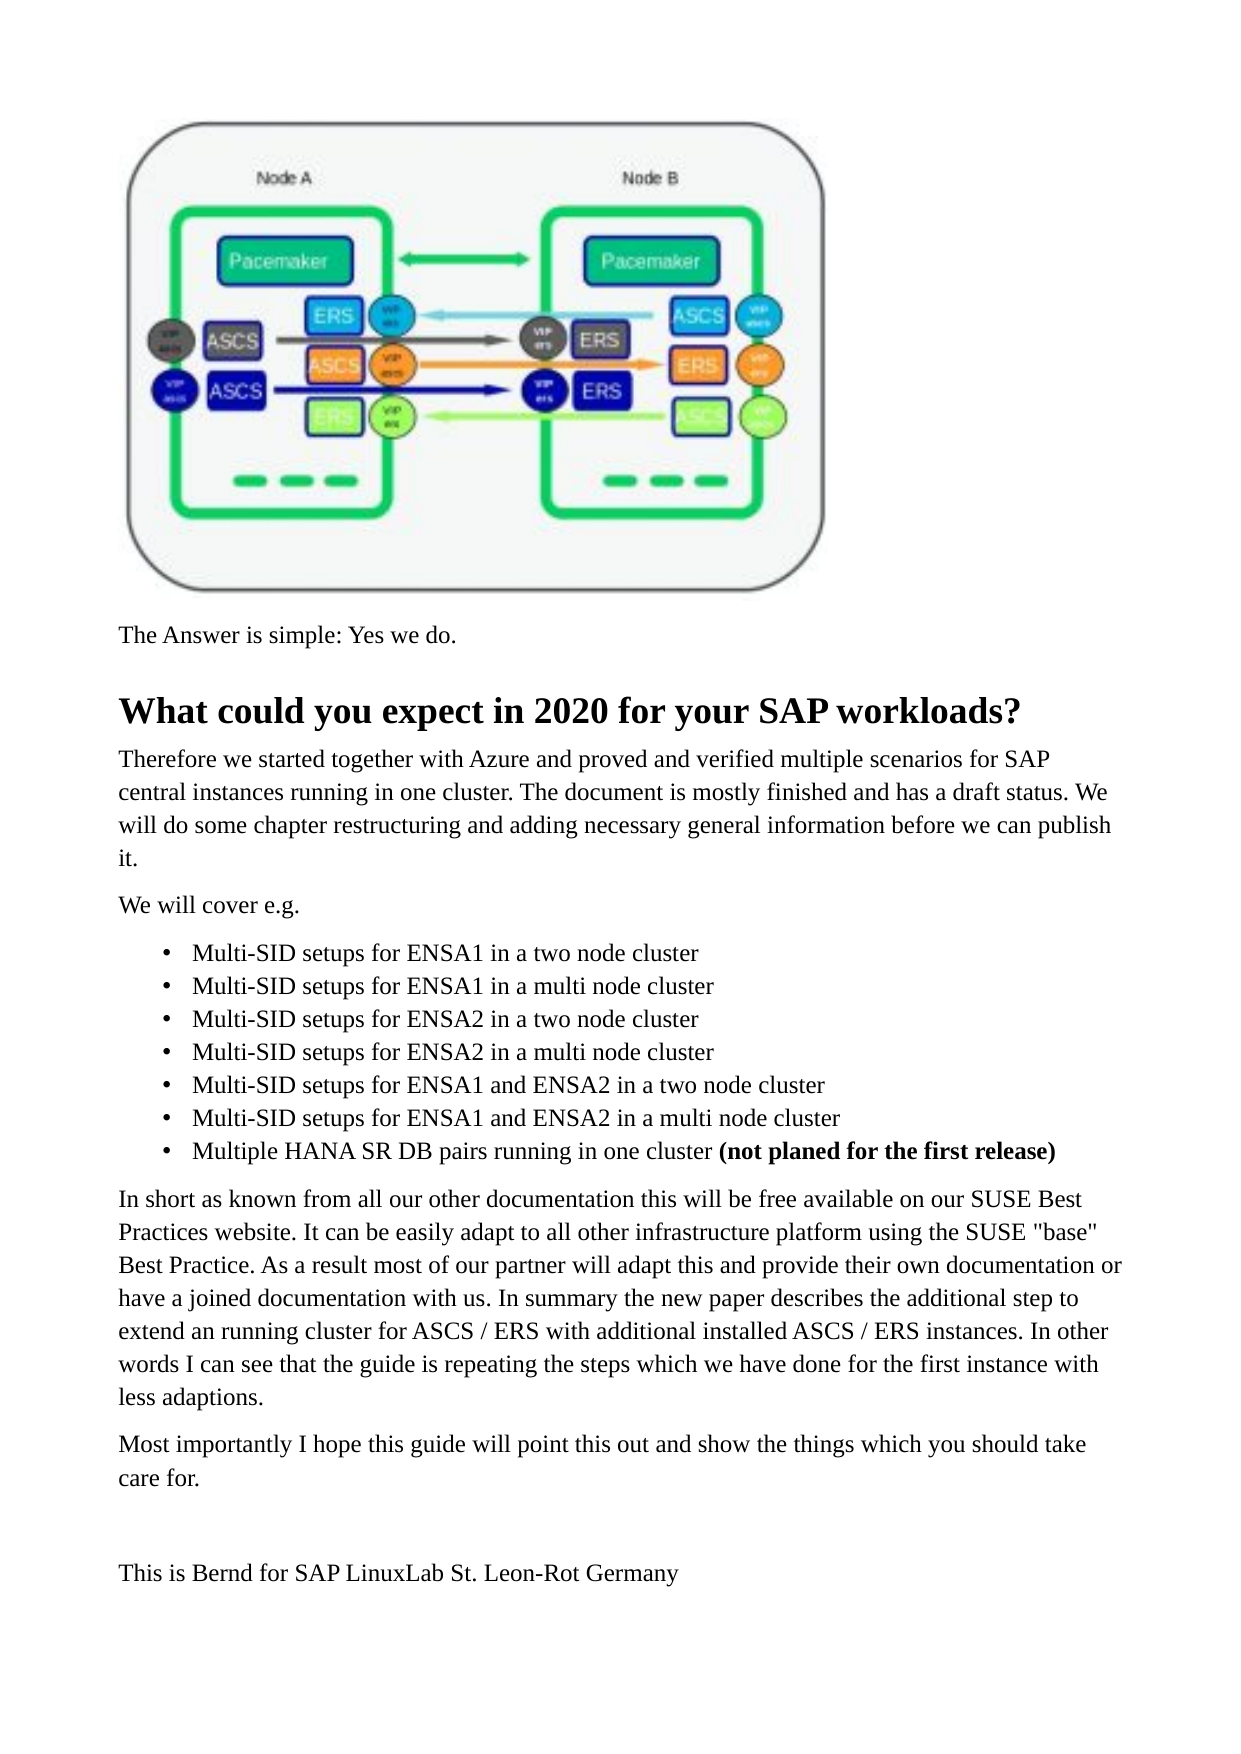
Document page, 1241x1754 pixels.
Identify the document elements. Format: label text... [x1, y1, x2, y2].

list Multi-SID setups for ENSA2 in a two node cluster [162, 1004, 1122, 1033]
subtitle What could you expect in 2020 for your SAP workloads? [118, 688, 1122, 731]
list Multi-SID setups for ENSA1 in a multi node cluster [162, 971, 1122, 1000]
list Multi-SID setups for ENSA1 and ENSA2 in a multi node cluster [162, 1103, 1122, 1132]
text Most importantly I hope this guide will point this out and show the things which you should take care for. [118, 1429, 1122, 1491]
list Multi-SID setups for ENSA2 in a multi node cluster [162, 1037, 1122, 1066]
list Multi-SID setups for ENSA1 and ENSA2 in a two node cluster [162, 1070, 1122, 1099]
text We will cover e.g. [118, 891, 1122, 919]
text The Answer is simple: Yes we do. [118, 620, 1122, 648]
text Therefore we started together with Azure and proved and verified multiple scenarios for SAP central instances running in one cluster. The document is mostly finished and has a draft status. We will do some chapter restructuring and adding necessary general information before we can publish it. [118, 744, 1122, 872]
list Multi-SID setups for ENSA1 in a two node cluster [162, 938, 1122, 967]
picture [118, 118, 828, 601]
list Multiple HANA SR DB pairs running in one cluster (not planed for the first release) [162, 1136, 1122, 1165]
text This is Bernd for SAP LinuxLab St. Leon-Rot Germany [118, 1558, 1122, 1587]
text In short as known from all our other documentation this will be free available on our SUSE Best Practices website. It can be easily adapt to all other infrastructure platform using the SUSE "base" Best Practice. As a result most of our partner will adapt this and provide their own documentation or have a joined documentation with us. In summary the new paper describes the additional step to extend an running cluster for ASCS / ERS with additional installed ASCS / ERS instances. In other words I can see that the guide is repeating the steps which we have done for the first instance with less adaptions. [118, 1184, 1122, 1411]
